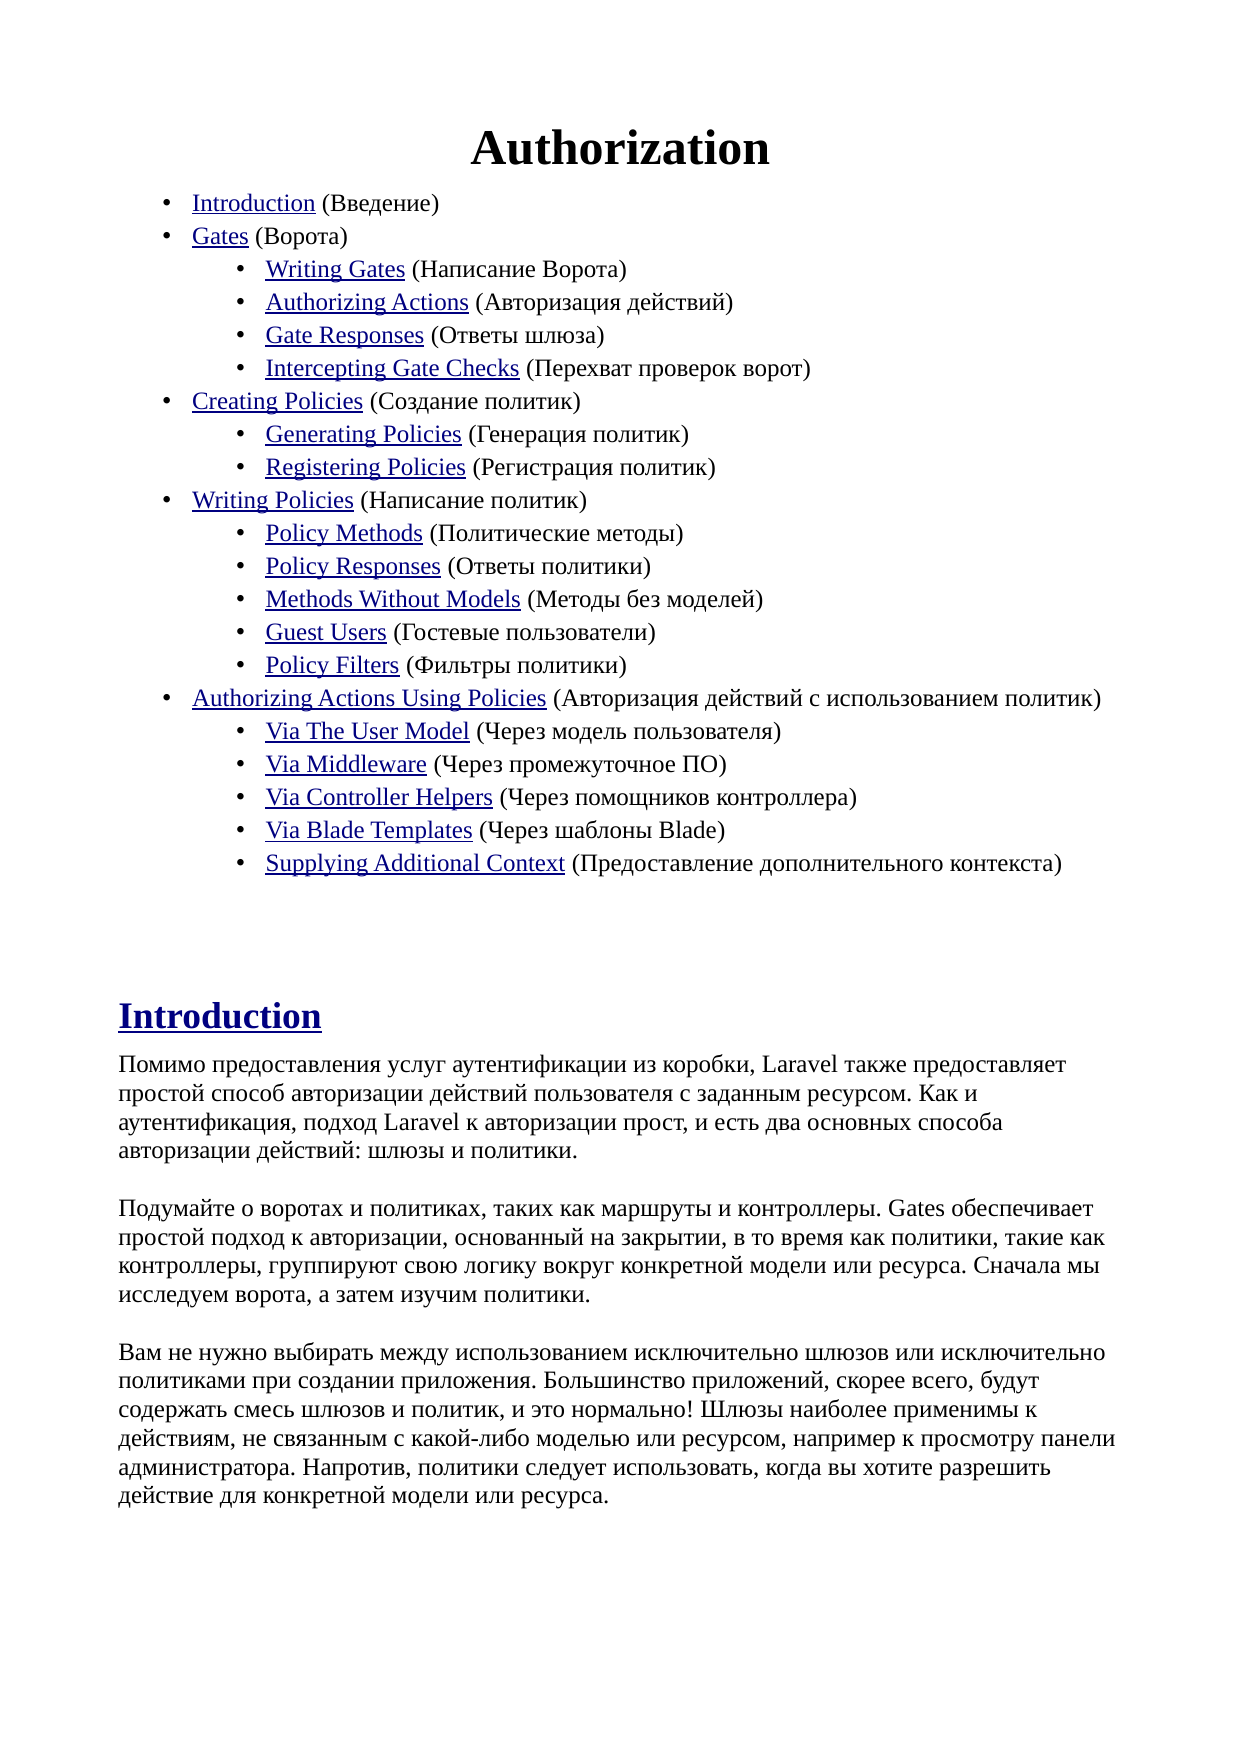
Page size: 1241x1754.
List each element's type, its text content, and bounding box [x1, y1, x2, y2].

list Supplying Additional Context (Предоставление дополнительного контекста) [236, 848, 1122, 877]
list Via Middleware (Через промежуточное ПО) [236, 749, 1122, 778]
list Authorizing Actions Using Policies (Авторизация действий с использованием политик) [162, 683, 1122, 712]
list Writing Policies (Написание политик) [162, 485, 1122, 514]
list Methods Without Models (Методы без моделей) [236, 584, 1122, 613]
subtitle Authorization [118, 118, 1122, 176]
list Gate Responses (Ответы шлюза) [236, 320, 1122, 349]
text Помимо предоставления услуг аутентификации из коробки, Laravel также предоставляет простой способ авторизации действий пользователя с заданным ресурсом. Как и аутентификация, подход Laravel к авторизации прост, и есть два основных способа авторизации действий: шлюзы и политики. Подумайте о воротах и ​​политиках, таких как маршруты и контроллеры. Gates обеспечивает простой подход к авторизации, основанный на закрытии, в то время как политики, такие как контроллеры, группируют свою логику вокруг конкретной модели или ресурса. Сначала мы исследуем ворота, а затем изучим политики. Вам не нужно выбирать между использованием исключительно шлюзов или исключительно политиками при создании приложения. Большинство приложений, скорее всего, будут содержать смесь шлюзов и политик, и это нормально! Шлюзы наиболее применимы к действиям, не связанным с какой-либо моделью или ресурсом, например к просмотру панели администратора. Напротив, политики следует использовать, когда вы хотите разрешить действие для конкретной модели или ресурса. [118, 1049, 1122, 1509]
list Policy Methods (Политические методы) [236, 518, 1122, 547]
list Introduction (Введение) [162, 188, 1122, 217]
list Gates (Ворота) [162, 221, 1122, 250]
list Intercepting Gate Checks (Перехват проверок ворот) [236, 353, 1122, 382]
list Authorizing Actions (Авторизация действий) [236, 287, 1122, 316]
list Creating Policies (Создание политик) [162, 386, 1122, 415]
list Via Blade Templates (Через шаблоны Blade) [236, 816, 1122, 844]
list Writing Gates (Написание Ворота) [236, 254, 1122, 283]
list Policy Responses (Ответы политики) [236, 551, 1122, 580]
list Via The User Model (Через модель пользователя) [236, 716, 1122, 745]
list Via Controller Helpers (Через помощников контроллера) [236, 782, 1122, 811]
list Policy Filters (Фильтры политики) [236, 650, 1122, 679]
subtitle Introduction [118, 993, 1122, 1037]
list Registering Policies (Регистрация политик) [236, 452, 1122, 481]
list Generating Policies (Генерация политик) [236, 419, 1122, 448]
list Guest Users (Гостевые пользователи) [236, 617, 1122, 646]
